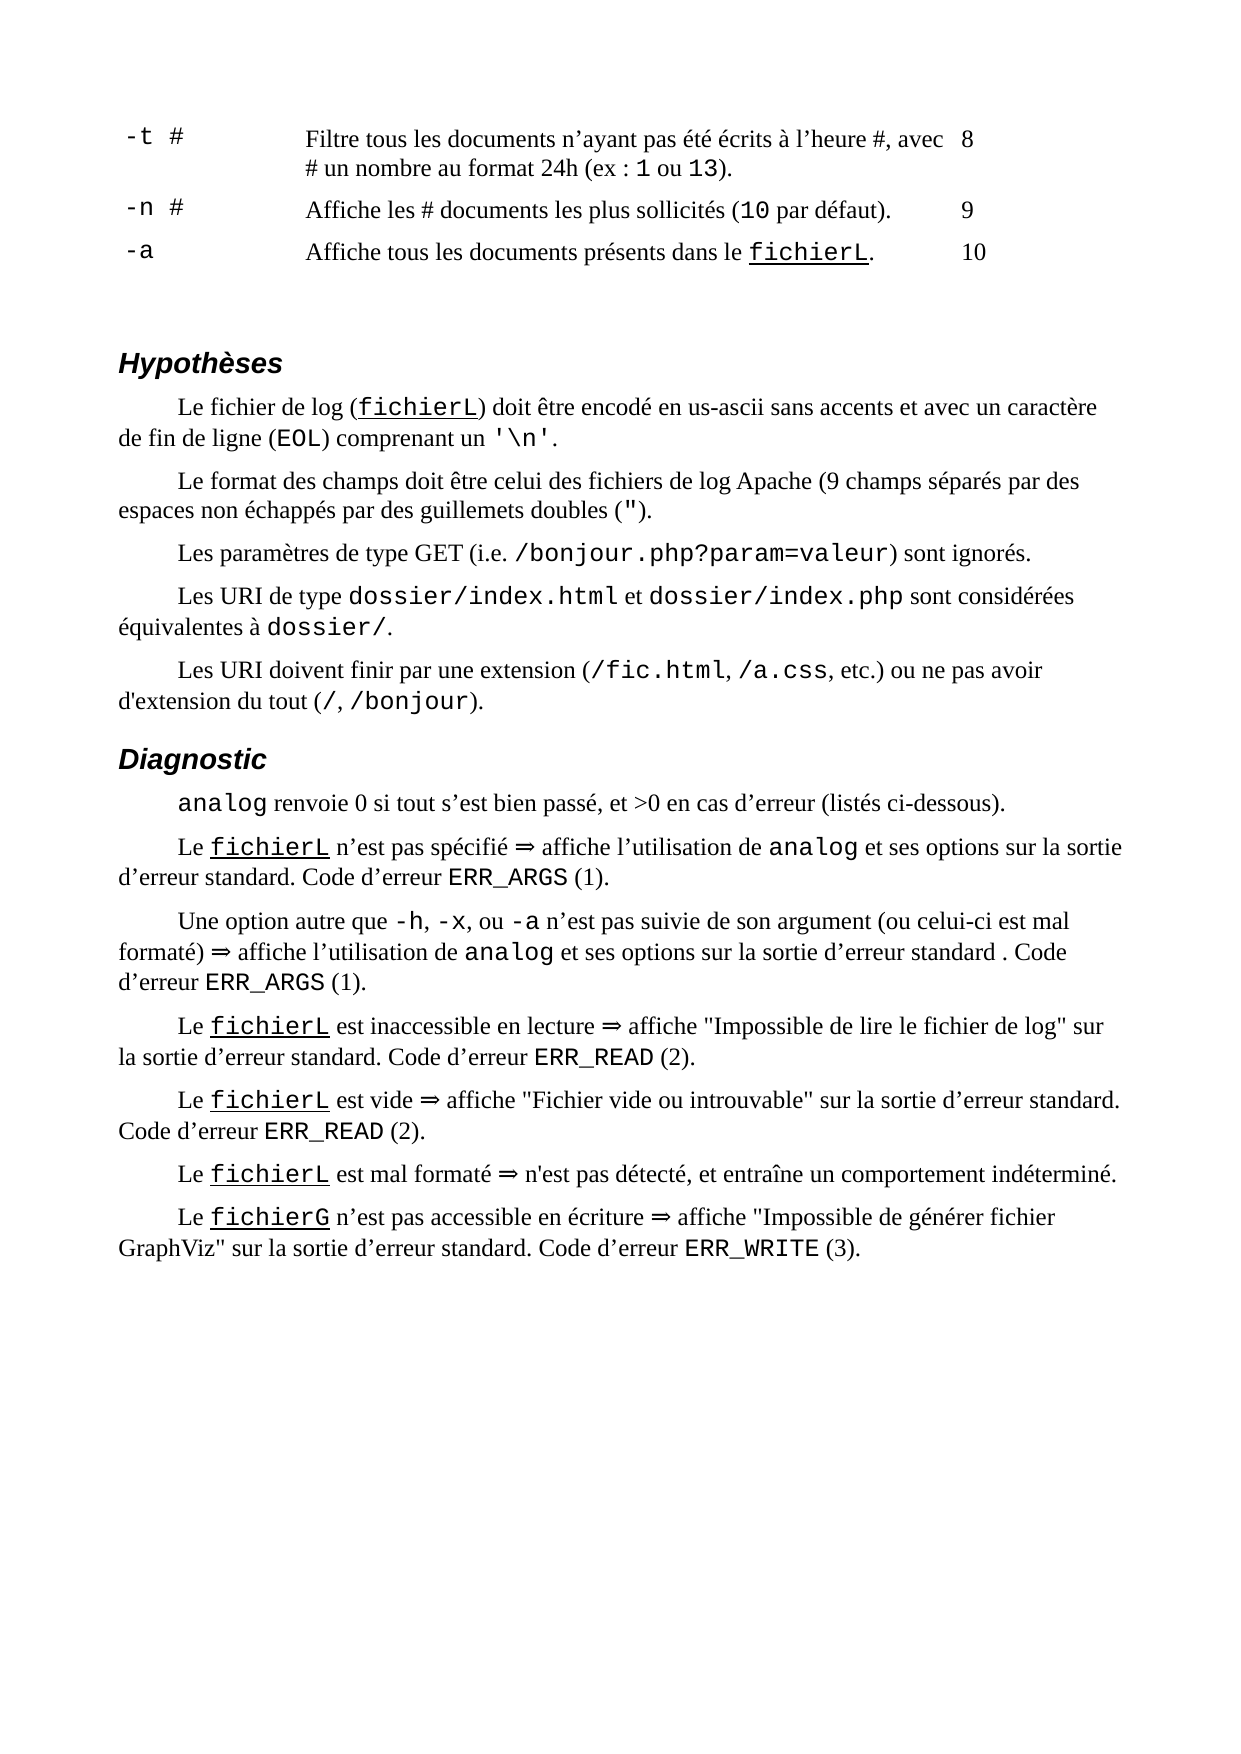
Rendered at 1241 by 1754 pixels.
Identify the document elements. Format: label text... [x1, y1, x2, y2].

text Le fichierL n’est pas spécifié ⇒ affiche l’utilisation de analog et ses options sur la sortie d’erreur standard. Code d’erreur ERR_ARGS (1). [118, 832, 1122, 893]
subtitle Diagnostic [118, 742, 1122, 776]
table_cell 8 [955, 118, 1122, 189]
subtitle Hypothèses [118, 346, 1122, 379]
table_cell Affiche tous les documents présents dans le fichierL. [299, 231, 955, 274]
table_cell -t # [118, 118, 299, 189]
table_cell 10 [955, 231, 1122, 274]
text Le format des champs doit être celui des fichiers de log Apache (9 champs séparés par des espaces non échappés par des guillemets doubles ("). [118, 466, 1122, 526]
text Les paramètres de type GET (i.e. /bonjour.php?param=valeur) sont ignorés. [118, 538, 1122, 569]
text Les URI doivent finir par une extension (/fic.html, /a.css, etc.) ou ne pas avoir d'extension du tout (/, /bonjour). [118, 656, 1122, 717]
text Le fichierL est mal formaté ⇒ n'est pas détecté, et entraîne un comportement indéterminé. [118, 1159, 1122, 1190]
table_cell Filtre tous les documents n’ayant pas été écrits à l’heure #, avec # un nombre au format 24h (ex : 1 ou 13). [299, 118, 955, 189]
table_cell Affiche les # documents les plus sollicités (10 par défaut). [299, 189, 955, 231]
text Les URI de type dossier/index.html et dossier/index.php sont considérées équivalentes à dossier/. [118, 581, 1122, 643]
table_cell -n # [118, 189, 299, 231]
text Le fichierL est inaccessible en lecture ⇒ affiche "Impossible de lire le fichier de log" sur la sortie d’erreur standard. Code d’erreur ERR_READ (2). [118, 1011, 1122, 1072]
text Le fichierL est vide ⇒ affiche "Fichier vide ou introuvable" sur la sortie d’erreur standard. Code d’erreur ERR_READ (2). [118, 1085, 1122, 1147]
text Le fichierG n’est pas accessible en écriture ⇒ affiche "Impossible de générer fichier GraphViz" sur la sortie d’erreur standard. Code d’erreur ERR_WRITE (3). [118, 1202, 1122, 1264]
table_cell -a [118, 231, 299, 274]
text analog renvoie 0 si tout s’est bien passé, et >0 en cas d’erreur (listés ci-dessous). [118, 788, 1122, 819]
text Le fichier de log (fichierL) doit être encodé en us-ascii sans accents et avec un caractère de fin de ligne (EOL) comprenant un '\n'. [118, 392, 1122, 453]
text Une option autre que -h, -x, ou -a n’est pas suivie de son argument (ou celui-ci est mal formaté) ⇒ affiche l’utilisation de analog et ses options sur la sortie d’erreur standard . Code d’erreur ERR_ARGS (1). [118, 906, 1122, 998]
table_cell 9 [955, 189, 1122, 231]
